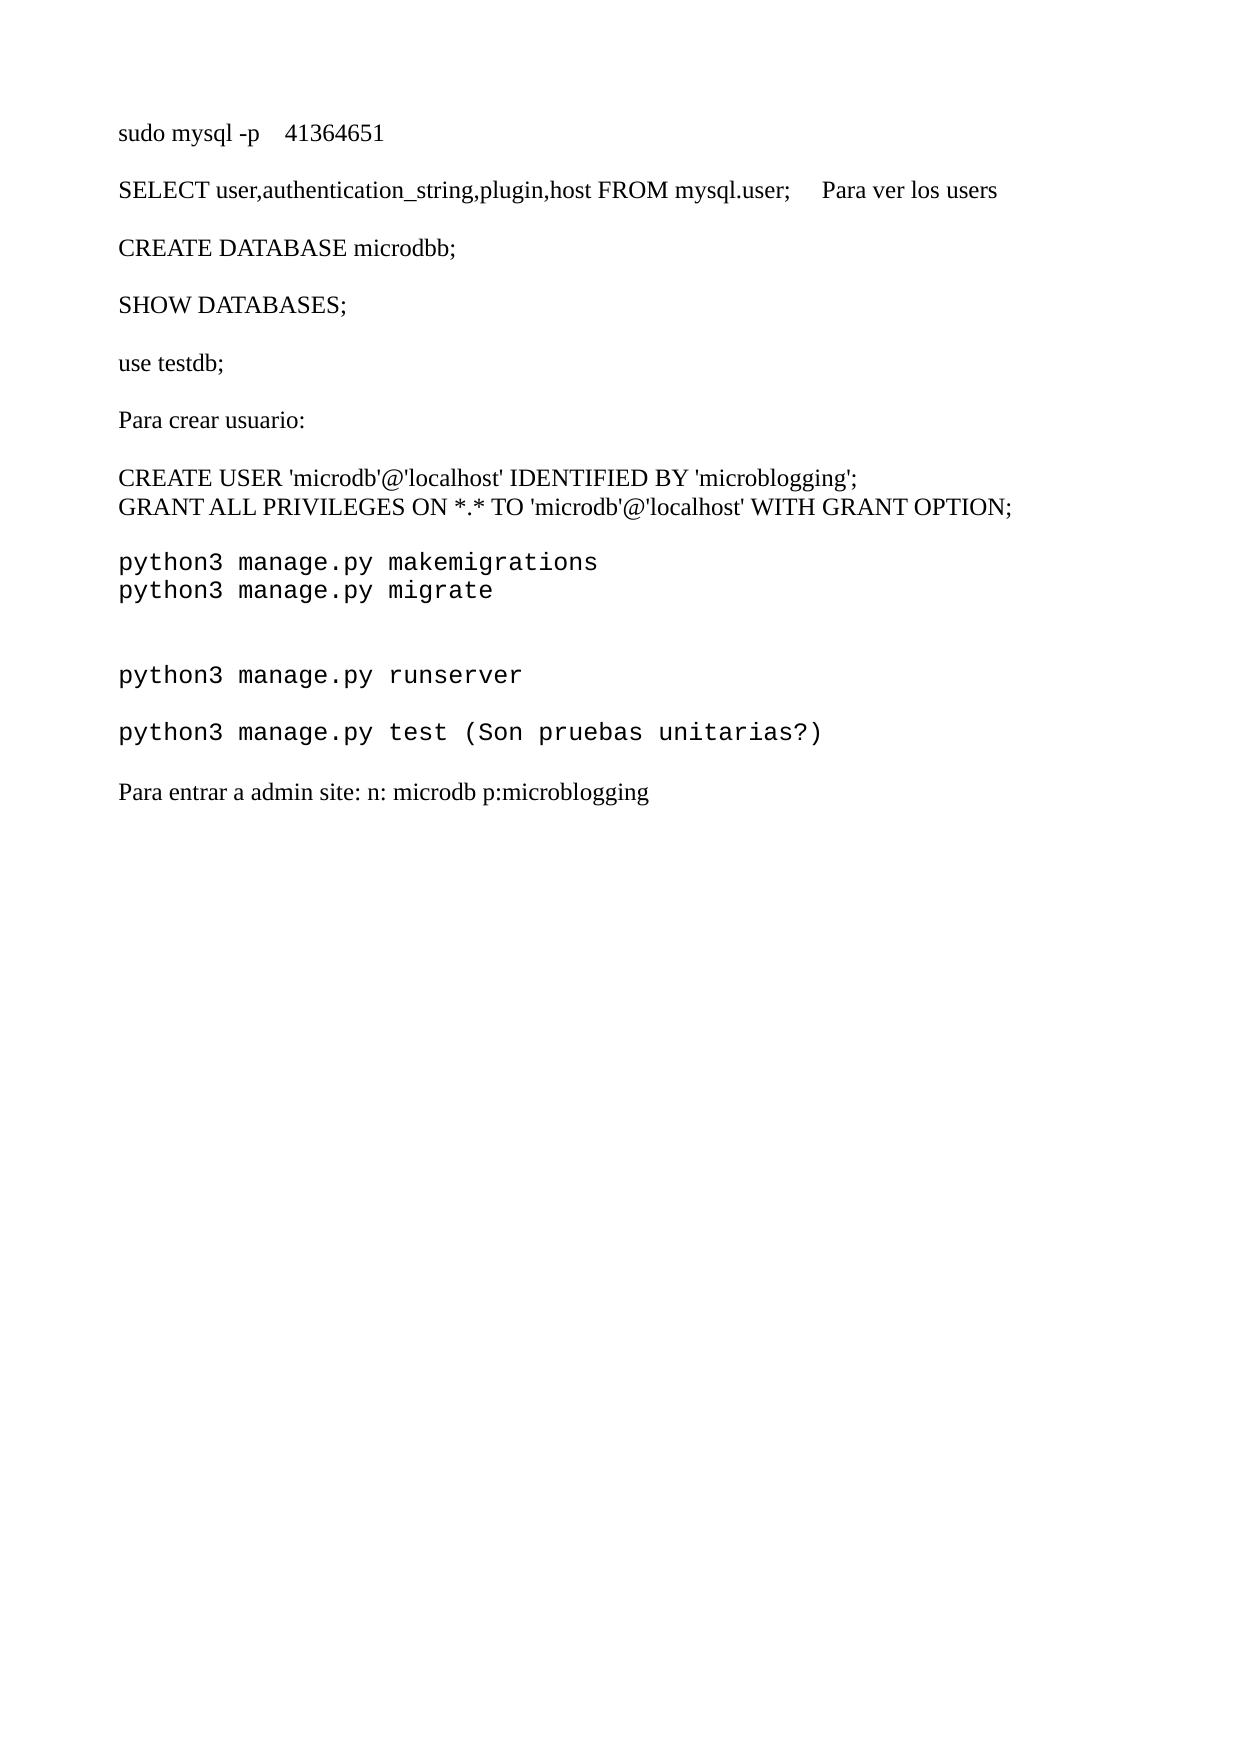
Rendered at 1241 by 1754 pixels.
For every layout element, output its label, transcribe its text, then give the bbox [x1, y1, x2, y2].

text python3 manage.py test (Son pruebas unitarias?) [118, 720, 1122, 748]
text Para crear usuario: [118, 406, 1122, 434]
text SHOW DATABASES; [118, 291, 1122, 319]
text sudo mysql -p 41364651 [118, 118, 1122, 147]
text SELECT user,authentication_string,plugin,host FROM mysql.user; Para ver los users [118, 176, 1122, 204]
text use testdb; [118, 348, 1122, 377]
text python3 manage.py migrate [118, 578, 1122, 606]
text python3 manage.py makemigrations [118, 549, 1122, 578]
text CREATE USER 'microdb'@'localhost' IDENTIFIED BY 'microblogging'; [118, 463, 1122, 492]
text GRANT ALL PRIVILEGES ON *.* TO 'microdb'@'localhost' WITH GRANT OPTION; [118, 492, 1122, 521]
text Para entrar a admin site: n: microdb p:microblogging [118, 777, 1122, 806]
text python3 manage.py runserver [118, 663, 1122, 691]
text CREATE DATABASE microdbb; [118, 233, 1122, 262]
